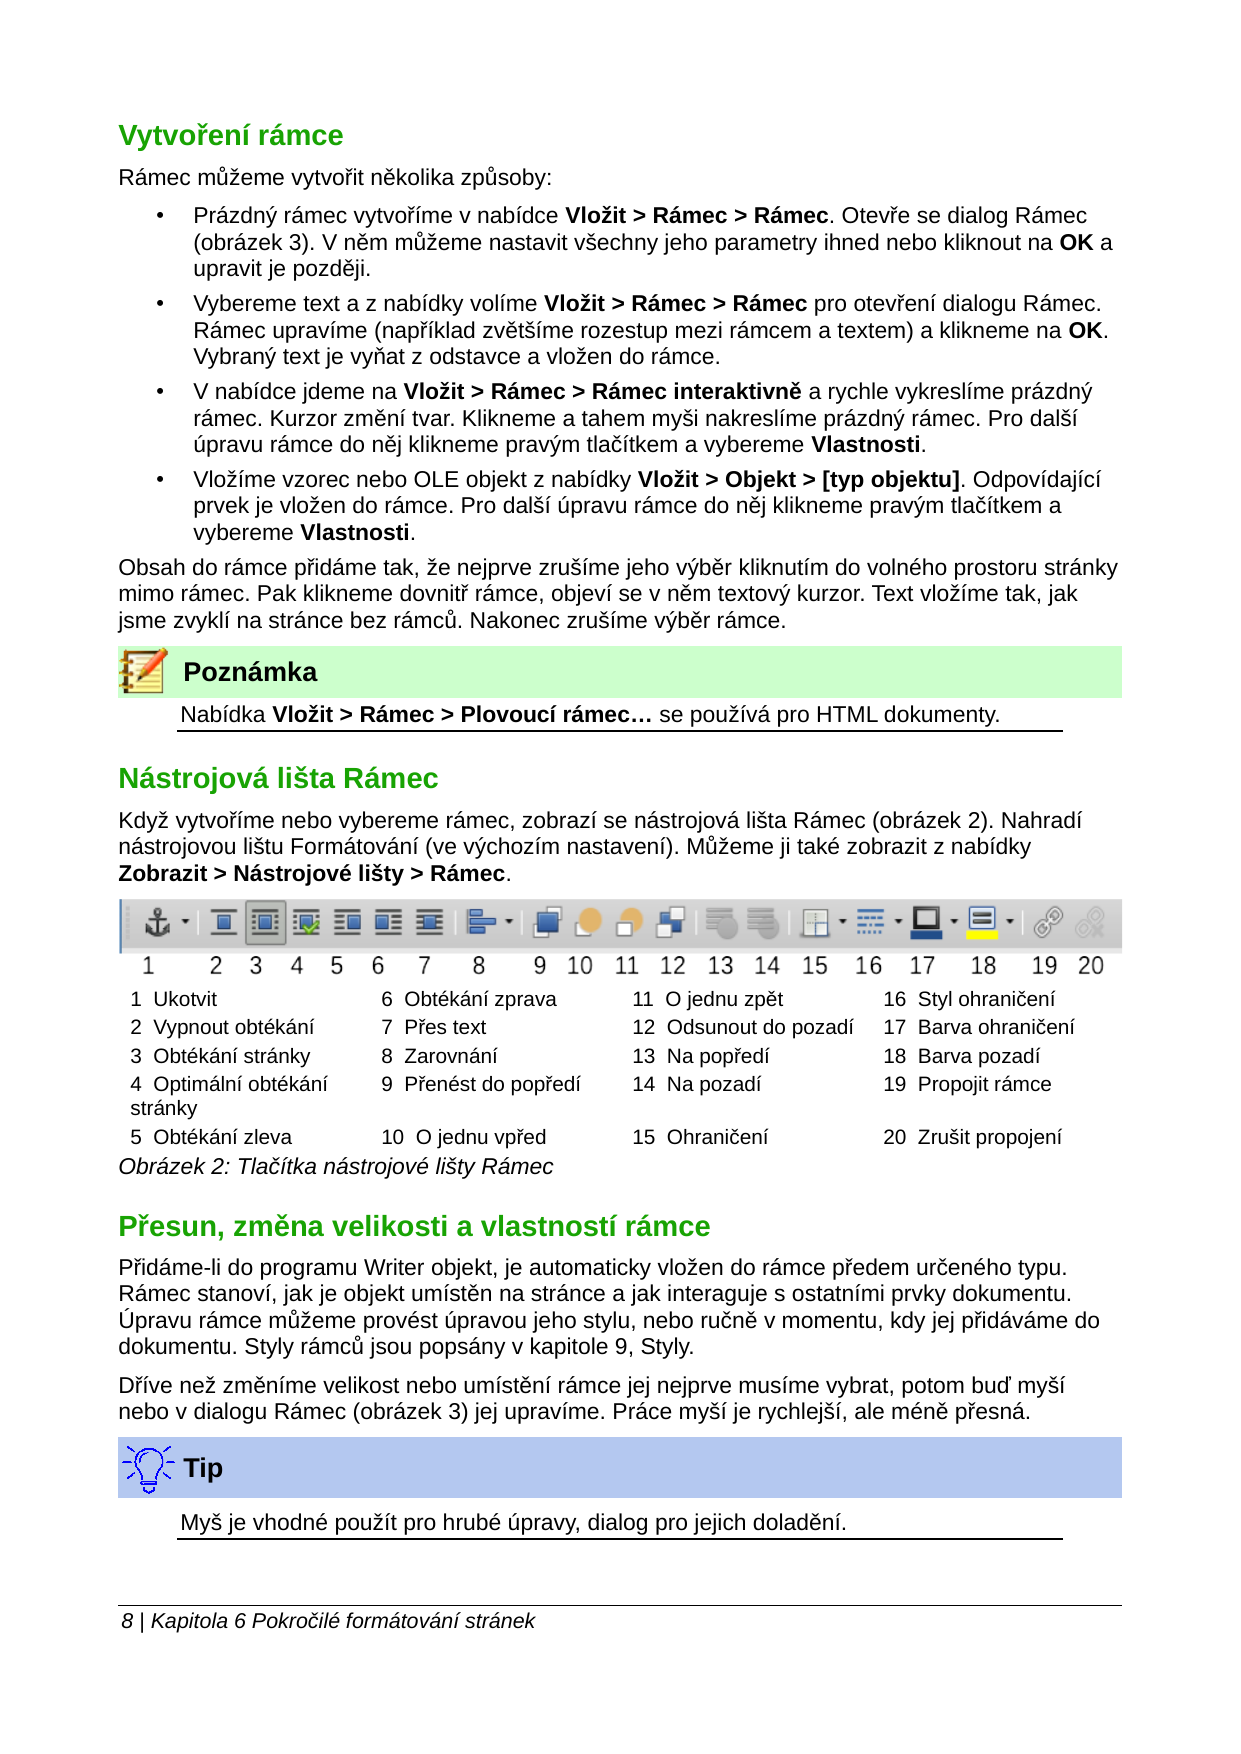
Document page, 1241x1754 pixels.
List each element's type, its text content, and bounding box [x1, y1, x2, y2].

list Vybereme text a z nabídky volíme Vložit > Rámec > Rámec pro otevření dialogu Rámec. Rámec upravíme (například zvětšíme rozestup mezi rámcem a textem) a klikneme na OK. Vybraný text je vyňat z odstavce a vložen do rámce. [156, 290, 1122, 369]
table_cell 12 Odsunout do pozadí [620, 1015, 871, 1044]
subtitle Nástrojová lišta Rámec [118, 762, 1122, 795]
subtitle Poznámka [118, 646, 1122, 698]
text Obsah do rámce přidáme tak, že nejprve zrušíme jeho výběr kliknutím do volného prostoru stránky mimo rámec. Pak klikneme dovnitř rámce, objeví se v něm textový kurzor. Text vložíme tak, jak jsme zvyklí na stránce bez rámců. Nakonec zrušíme výběr rámce. [118, 554, 1122, 633]
table_cell 9 Přenést do popředí [369, 1072, 620, 1124]
table_cell 20 Zrušit propojení [871, 1125, 1122, 1153]
table_cell 17 Barva ohraničení [871, 1015, 1122, 1044]
table_header 6 Obtékání zprava [369, 987, 620, 1015]
picture [119, 1438, 179, 1498]
text Přidáme-li do programu Writer objekt, je automaticky vložen do rámce předem určeného typu. Rámec stanoví, jak je objekt umístěn na stránce a jak interaguje s ostatními prvky dokumentu. Úpravu rámce můžeme provést úpravou jeho stylu, nebo ručně v momentu, kdy jej přidáváme do dokumentu. Styly rámců jsou popsány v kapitole 9, Styly. [118, 1254, 1122, 1359]
table_cell 7 Přes text [369, 1015, 620, 1044]
table_cell 19 Propojit rámce [871, 1072, 1122, 1124]
table_cell 4 Optimální obtékání stránky [118, 1072, 369, 1124]
text Nabídka Vložit > Rámec > Plovoucí rámec… se používá pro HTML dokumenty. [177, 698, 1063, 730]
table_cell 14 Na pozadí [620, 1072, 871, 1124]
list Prázdný rámec vytvoříme v nabídce Vložit > Rámec > Rámec. Otevře se dialog Rámec (obrázek 3). V něm můžeme nastavit všechny jeho parametry ihned nebo kliknout na OK a upravit je později. [156, 202, 1122, 281]
text Dříve než změníme velikost nebo umístění rámce jej nejprve musíme vybrat, potom buď myší nebo v dialogu Rámec (obrázek 3) jej upravíme. Práce myší je rychlejší, ale méně přesná. [118, 1372, 1122, 1425]
subtitle Vytvoření rámce [118, 118, 1122, 152]
table_header 11 O jednu zpět [620, 987, 871, 1015]
list Rámec můžeme vytvořit několika způsoby: [118, 163, 1122, 190]
table_cell 15 Ohraničení [620, 1125, 871, 1153]
text Když vytvoříme nebo vybereme rámec, zobrazí se nástrojová lišta Rámec (obrázek 2). Nahradí nástrojovou lištu Formátování (ve výchozím nastavení). Můžeme ji také zobrazit z nabídky Zobrazit > Nástrojové lišty > Rámec. [118, 807, 1122, 886]
picture [119, 646, 170, 697]
list V nabídce jdeme na Vložit > Rámec > Rámec interaktivně a rychle vykreslíme prázdný rámec. Kurzor změní tvar. Klikneme a tahem myši nakreslíme prázdný rámec. Pro další úpravu rámce do něj klikneme pravým tlačítkem a vybereme Vlastnosti. [156, 378, 1122, 457]
text Obrázek 2: Tlačítka nástrojové lišty Rámec [118, 1153, 1122, 1179]
picture [118, 898, 1123, 975]
subtitle Tip [118, 1437, 1122, 1498]
table_cell 5 Obtékání zleva [118, 1125, 369, 1153]
table_cell 18 Barva pozadí [871, 1044, 1122, 1072]
table_header 1 Ukotvit [118, 987, 369, 1015]
table_cell 10 O jednu vpřed [369, 1125, 620, 1153]
table_header 16 Styl ohraničení [871, 987, 1122, 1015]
text Myš je vhodné použít pro hrubé úpravy, dialog pro jejich doladění. [177, 1506, 1063, 1538]
table_cell 2 Vypnout obtékání [118, 1015, 369, 1044]
table_cell 13 Na popředí [620, 1044, 871, 1072]
list Vložíme vzorec nebo OLE objekt z nabídky Vložit > Objekt > [typ objektu]. Odpovídající prvek je vložen do rámce. Pro další úpravu rámce do něj klikneme pravým tlačítkem a vybereme Vlastnosti. [156, 466, 1122, 545]
table_cell 8 Zarovnání [369, 1044, 620, 1072]
table_cell 3 Obtékání stránky [118, 1044, 369, 1072]
subtitle Přesun, změna velikosti a vlastností rámce [118, 1209, 1122, 1242]
